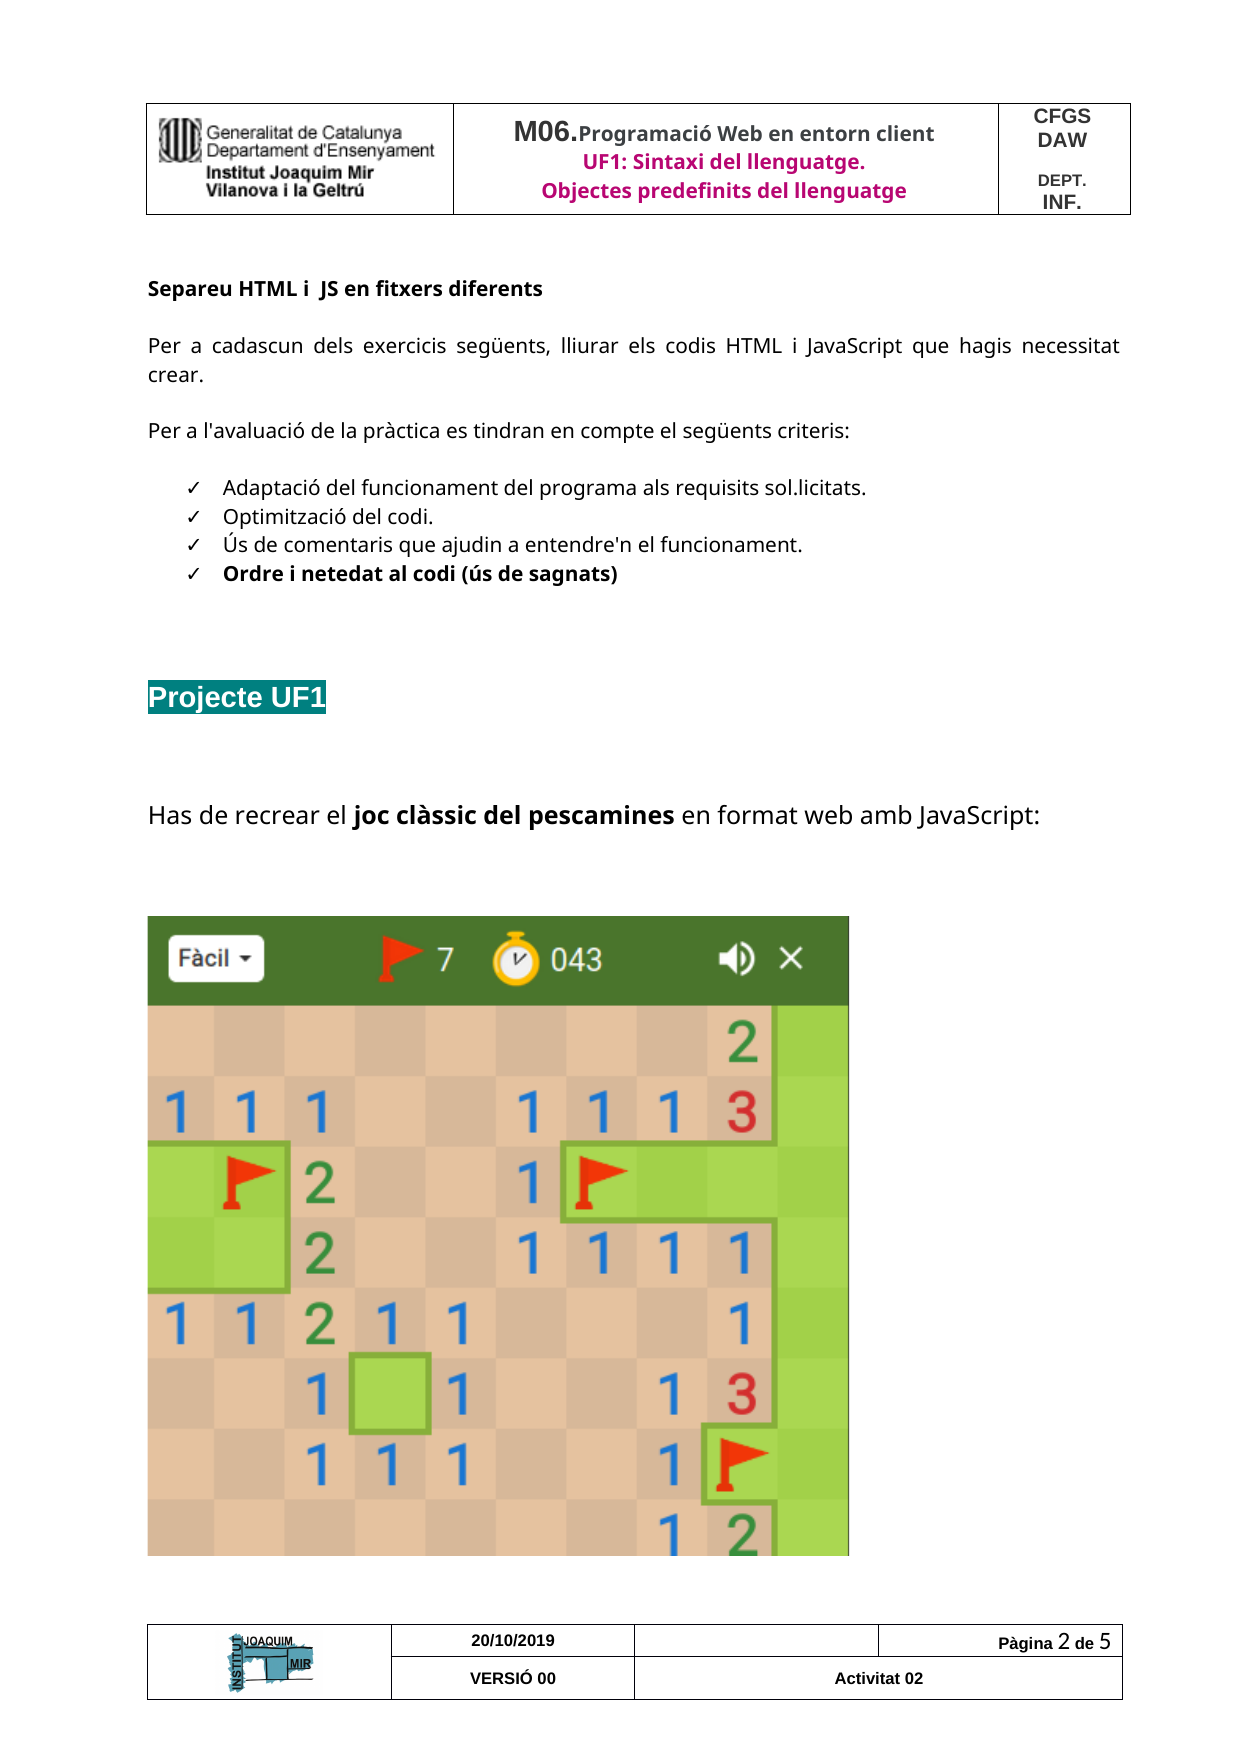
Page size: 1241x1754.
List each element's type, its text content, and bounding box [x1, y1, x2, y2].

text Per a l'avaluació de la pràctica es tindran en compte el següents criteris: [148, 417, 1122, 445]
list Ús de comentaris que ajudin a entendre'n el funcionament. [185, 530, 1122, 559]
picture [215, 1630, 323, 1695]
picture [147, 916, 850, 1556]
picture [152, 111, 446, 207]
text Separeu HTML i JS en fitxers diferents [148, 274, 1122, 303]
text Projecte UF1 [148, 680, 1122, 714]
list Ordre i netedat al codi (ús de sagnats) [185, 559, 1122, 587]
list Adaptació del funcionament del programa als requisits sol.licitats. [185, 473, 1122, 502]
list Optimització del codi. [185, 502, 1122, 530]
text Has de recrear el joc clàssic del pescamines en format web amb JavaScript: [148, 798, 1122, 832]
text Per a cadascun dels exercicis següents, lliurar els codis HTML i JavaScript que hagis necessitat crear. [148, 331, 1122, 388]
